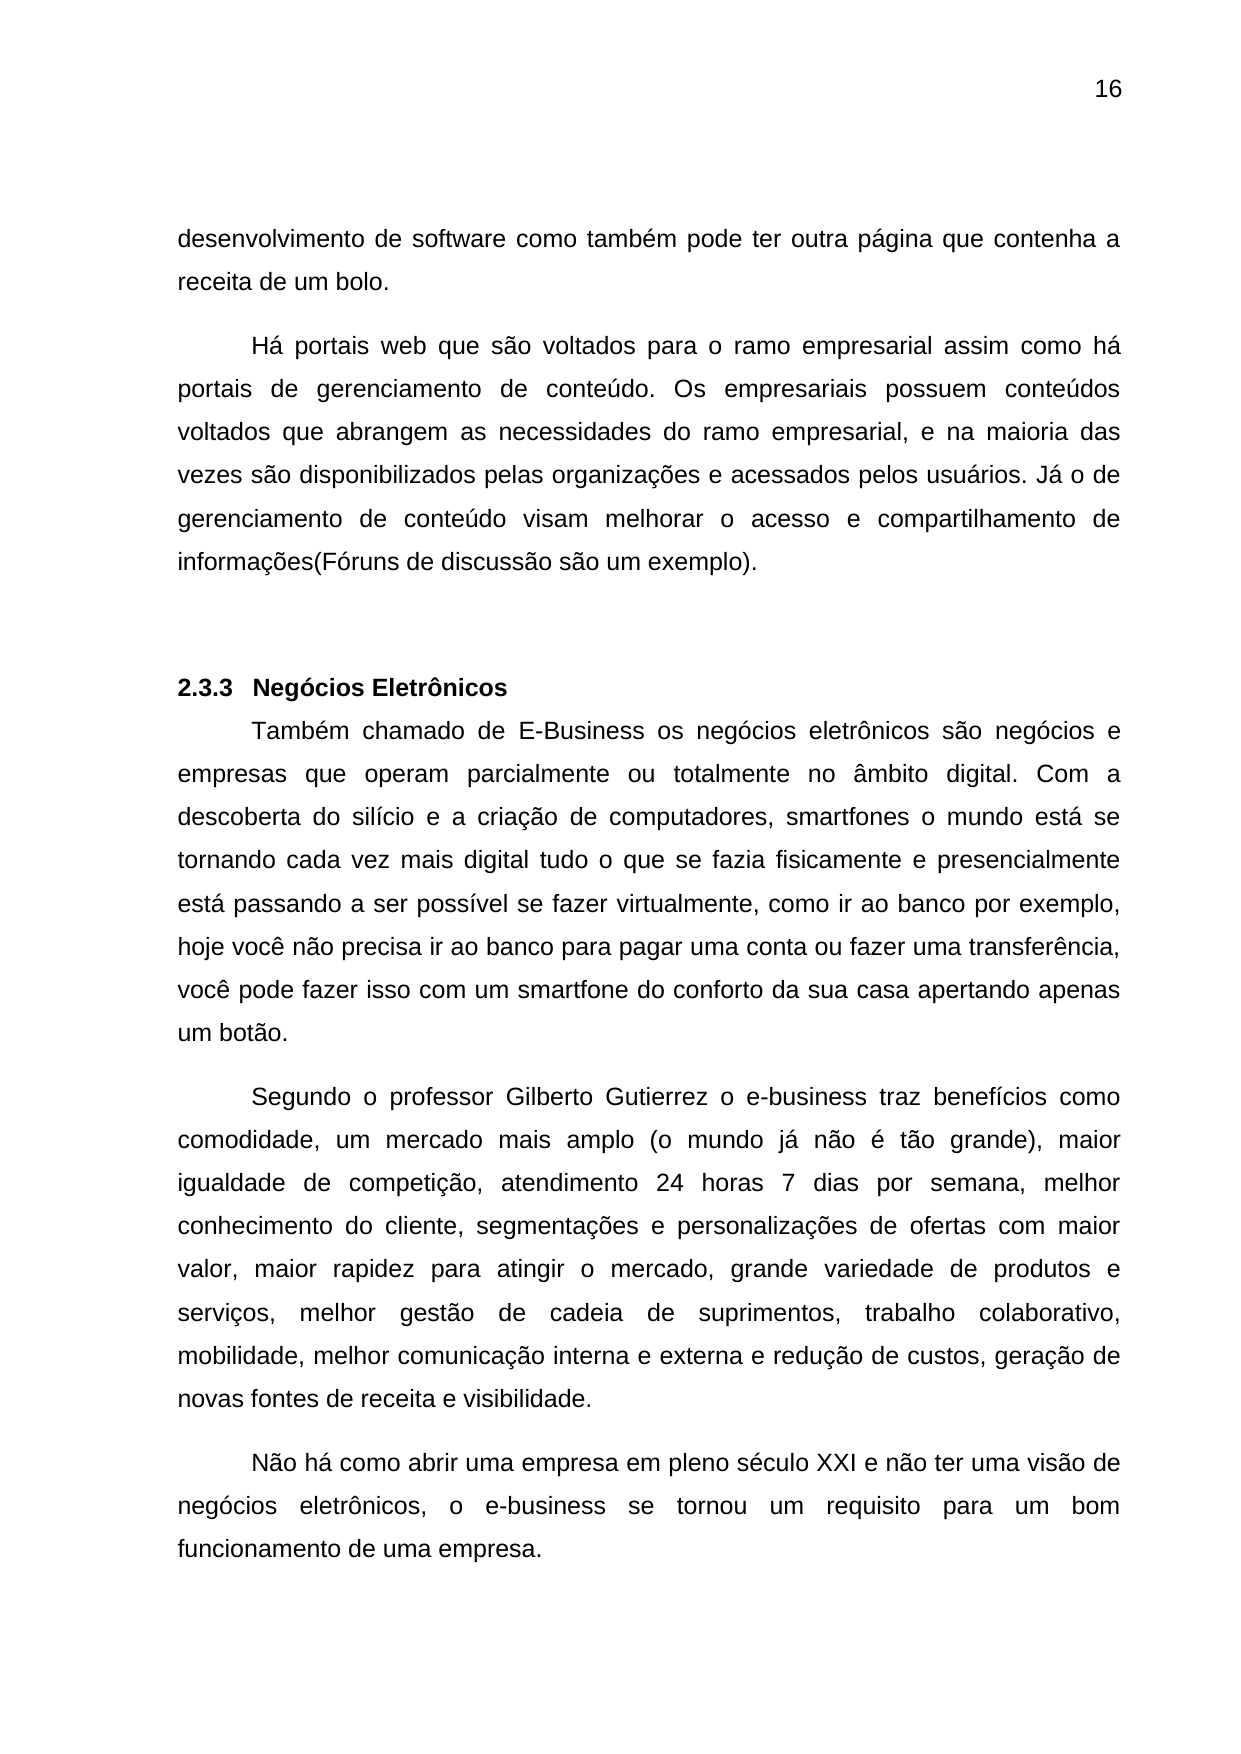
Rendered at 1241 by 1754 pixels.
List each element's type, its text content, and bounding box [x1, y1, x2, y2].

text Segundo o professor Gilberto Gutierrez o e-business traz benefícios como comodidade, um mercado mais amplo (o mundo já não é tão grande), maior igualdade de competição, atendimento 24 horas 7 dias por semana, melhor conhecimento do cliente, segmentações e personalizações de ofertas com maior valor, maior rapidez para atingir o mercado, grande variedade de produtos e serviços, melhor gestão de cadeia de suprimentos, trabalho colaborativo, mobilidade, melhor comunicação interna e externa e redução de custos, geração de novas fontes de receita e visibilidade. [177, 1082, 1122, 1412]
text desenvolvimento de software como também pode ter outra página que contenha a receita de um bolo. [177, 224, 1122, 296]
text Não há como abrir uma empresa em pleno século XXI e não ter uma visão de negócios eletrônicos, o e-business se tornou um requisito para um bom funcionamento de uma empresa. [177, 1448, 1122, 1563]
subtitle Negócios Eletrônicos [177, 673, 1122, 702]
text Há portais web que são voltados para o ramo empresarial assim como há portais de gerenciamento de conteúdo. Os empresariais possuem conteúdos voltados que abrangem as necessidades do ramo empresarial, e na maioria das vezes são disponibilizados pelas organizações e acessados pelos usuários. Já o de gerenciamento de conteúdo visam melhorar o acesso e compartilhamento de informações(Fóruns de discussão são um exemplo). [177, 331, 1122, 576]
text Também chamado de E-Business os negócios eletrônicos são negócios e empresas que operam parcialmente ou totalmente no âmbito digital. Com a descoberta do silício e a criação de computadores, smartfones o mundo está se tornando cada vez mais digital tudo o que se fazia fisicamente e presencialmente está passando a ser possível se fazer virtualmente, como ir ao banco por exemplo, hoje você não precisa ir ao banco para pagar uma conta ou fazer uma transferência, você pode fazer isso com um smartfone do conforto da sua casa apertando apenas um botão. [177, 716, 1122, 1047]
